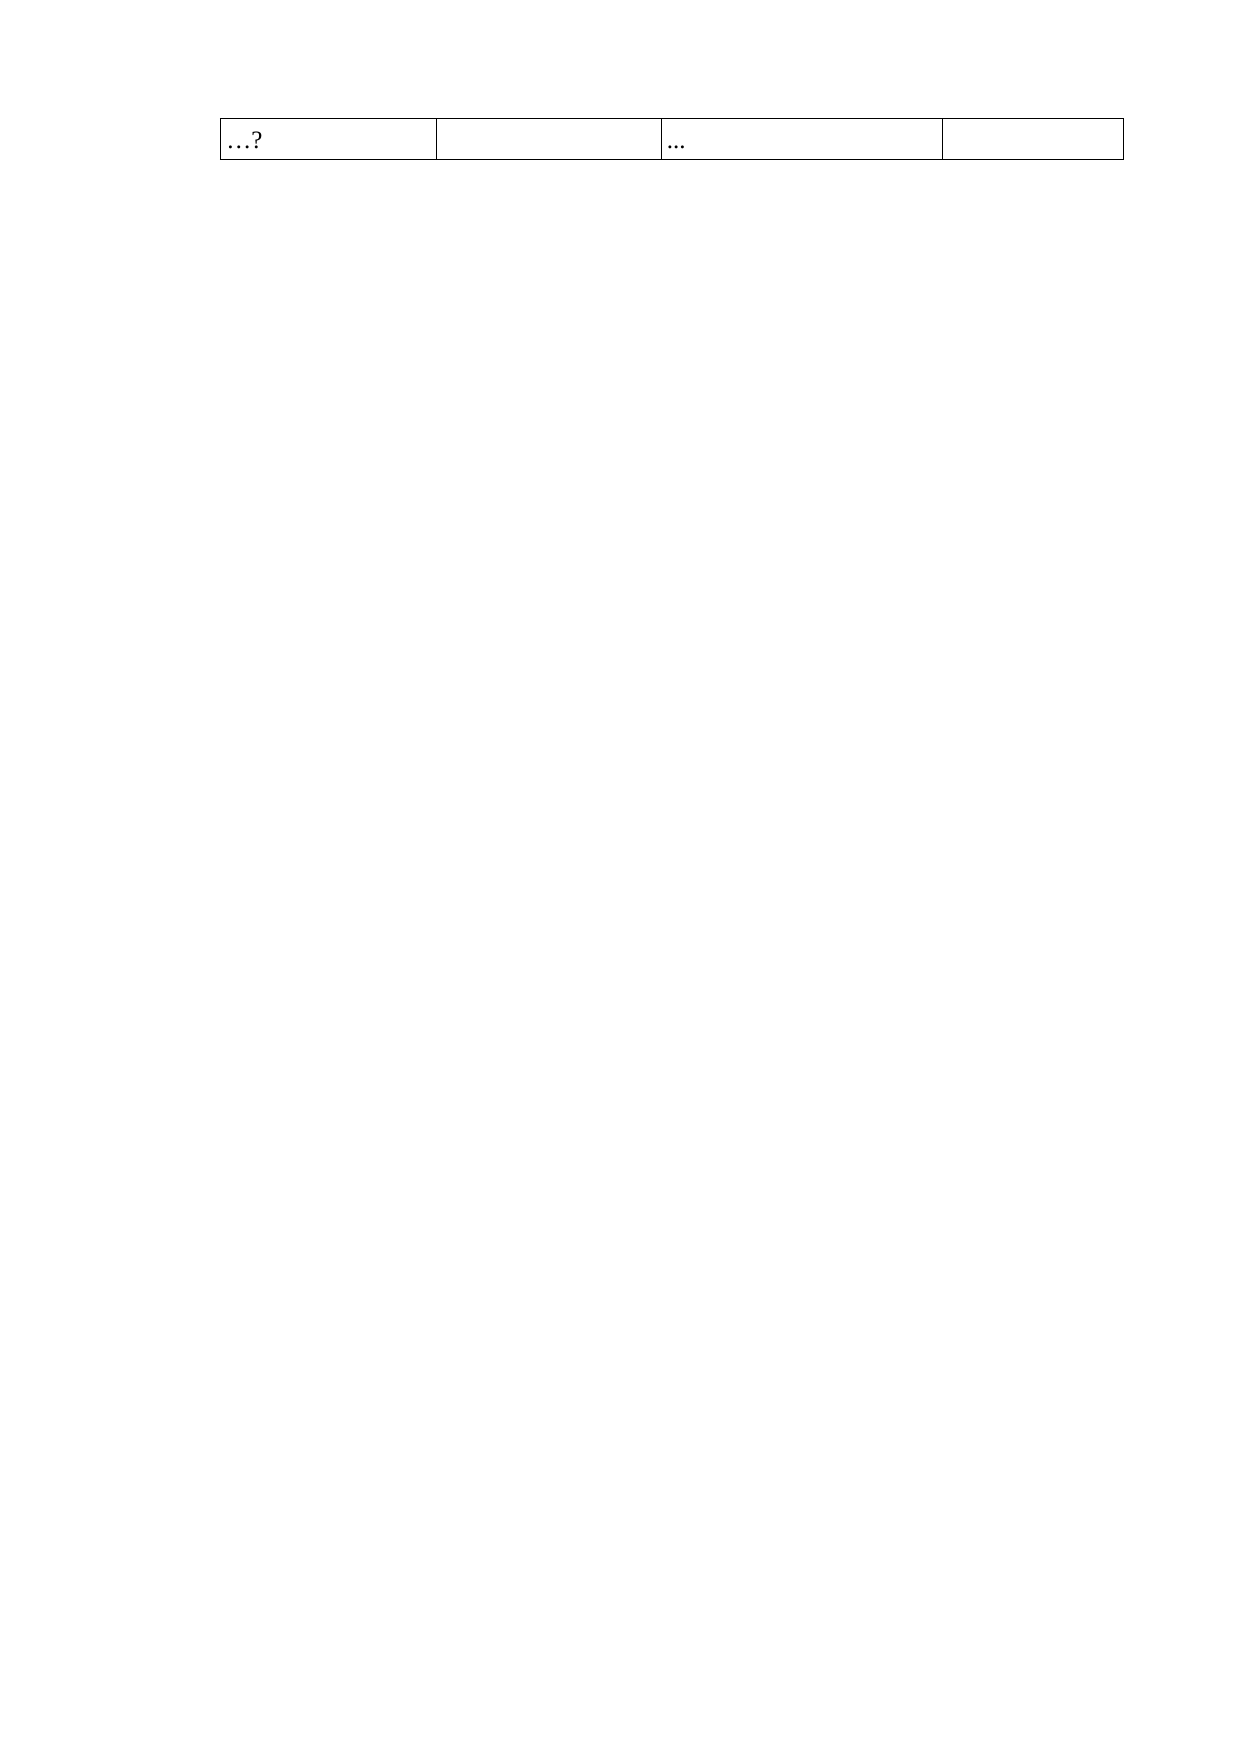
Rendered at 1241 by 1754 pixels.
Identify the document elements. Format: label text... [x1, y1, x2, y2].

table_cell [437, 119, 661, 159]
table_cell [943, 119, 1123, 159]
table_cell ... [662, 119, 942, 159]
table_cell …? [221, 119, 436, 159]
